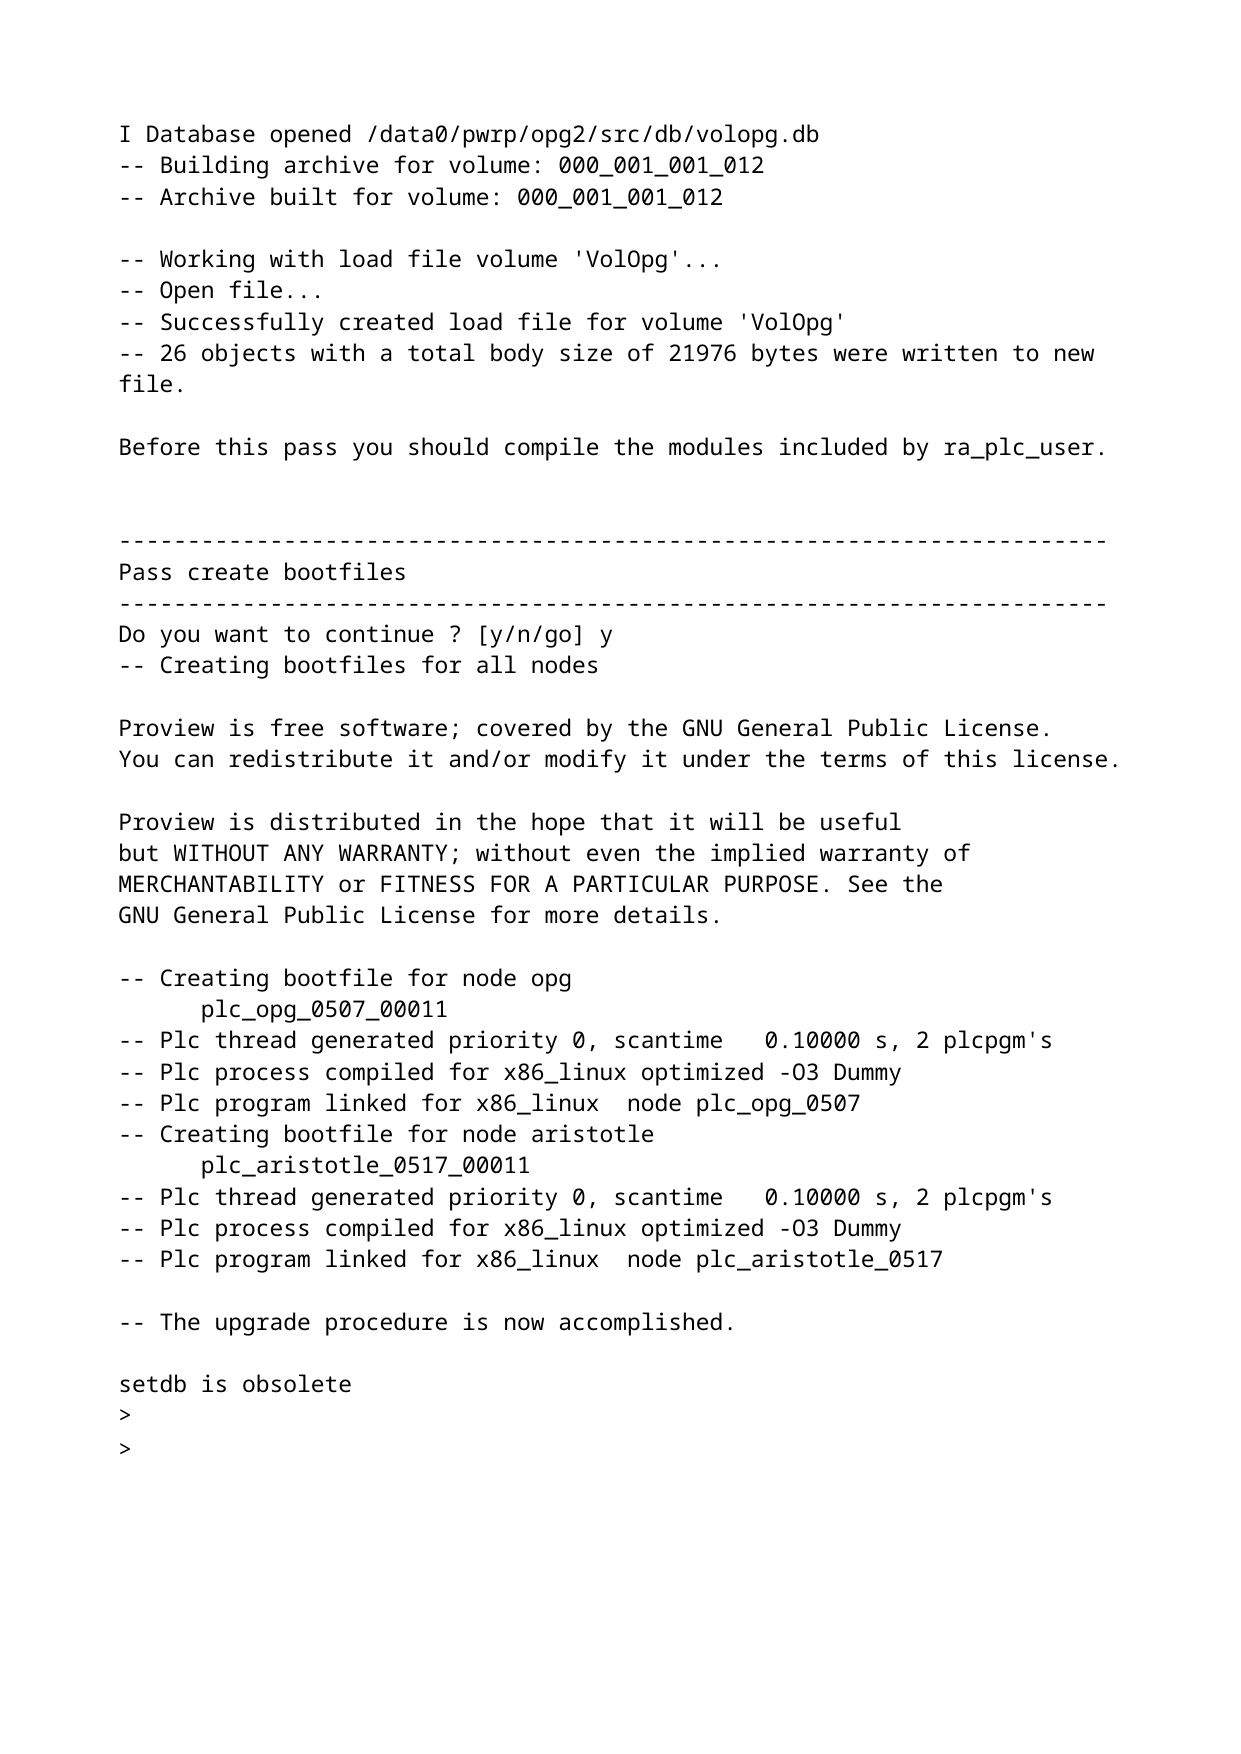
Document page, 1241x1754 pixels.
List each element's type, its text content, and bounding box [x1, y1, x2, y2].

text You can redistribute it and/or modify it under the terms of this license. [118, 743, 1122, 774]
text Before this pass you should compile the modules included by ra_plc_user. [118, 431, 1122, 462]
text > [118, 1431, 1122, 1465]
text -- Archive built for volume: 000_001_001_012 [118, 181, 1122, 212]
text MERCHANTABILITY or FITNESS FOR A PARTICULAR PURPOSE. See the [118, 868, 1122, 899]
text plc_aristotle_0517_00011 [118, 1149, 1122, 1181]
text Proview is distributed in the hope that it will be useful [118, 806, 1122, 837]
text plc_opg_0507_00011 [118, 993, 1122, 1024]
text but WITHOUT ANY WARRANTY; without even the implied warranty of [118, 837, 1122, 868]
text -- Plc process compiled for x86_linux optimized -O3 Dummy [118, 1212, 1122, 1243]
text -- Plc thread generated priority 0, scantime 0.10000 s, 2 plcpgm's [118, 1024, 1122, 1056]
text I Database opened /data0/pwrp/opg2/src/db/volopg.db [118, 118, 1122, 149]
text -- The upgrade procedure is now accomplished. [118, 1306, 1122, 1337]
text ------------------------------------------------------------------------Do you want to continue ? [y/n/go] y [118, 587, 1122, 649]
text -- Creating bootfiles for all nodes [118, 649, 1122, 681]
text GNU General Public License for more details. [118, 899, 1122, 931]
text ------------------------------------------------------------------------Pass create bootfiles [118, 524, 1122, 587]
text -- Creating bootfile for node opg [118, 962, 1122, 993]
text -- 26 objects with a total body size of 21976 bytes were written to new file. [118, 337, 1122, 399]
text -- Building archive for volume: 000_001_001_012 [118, 149, 1122, 181]
text -- Plc program linked for x86_linux node plc_opg_0507 [118, 1087, 1122, 1118]
text setdb is obsolete [118, 1368, 1122, 1399]
text Proview is free software; covered by the GNU General Public License. [118, 712, 1122, 743]
text -- Successfully created load file for volume 'VolOpg' [118, 306, 1122, 337]
text -- Plc program linked for x86_linux node plc_aristotle_0517 [118, 1243, 1122, 1274]
text -- Creating bootfile for node aristotle [118, 1118, 1122, 1149]
text -- Plc thread generated priority 0, scantime 0.10000 s, 2 plcpgm's [118, 1181, 1122, 1212]
text -- Open file... [118, 274, 1122, 306]
text > [118, 1399, 1122, 1431]
text -- Working with load file volume 'VolOpg'... [118, 243, 1122, 274]
text -- Plc process compiled for x86_linux optimized -O3 Dummy [118, 1056, 1122, 1087]
